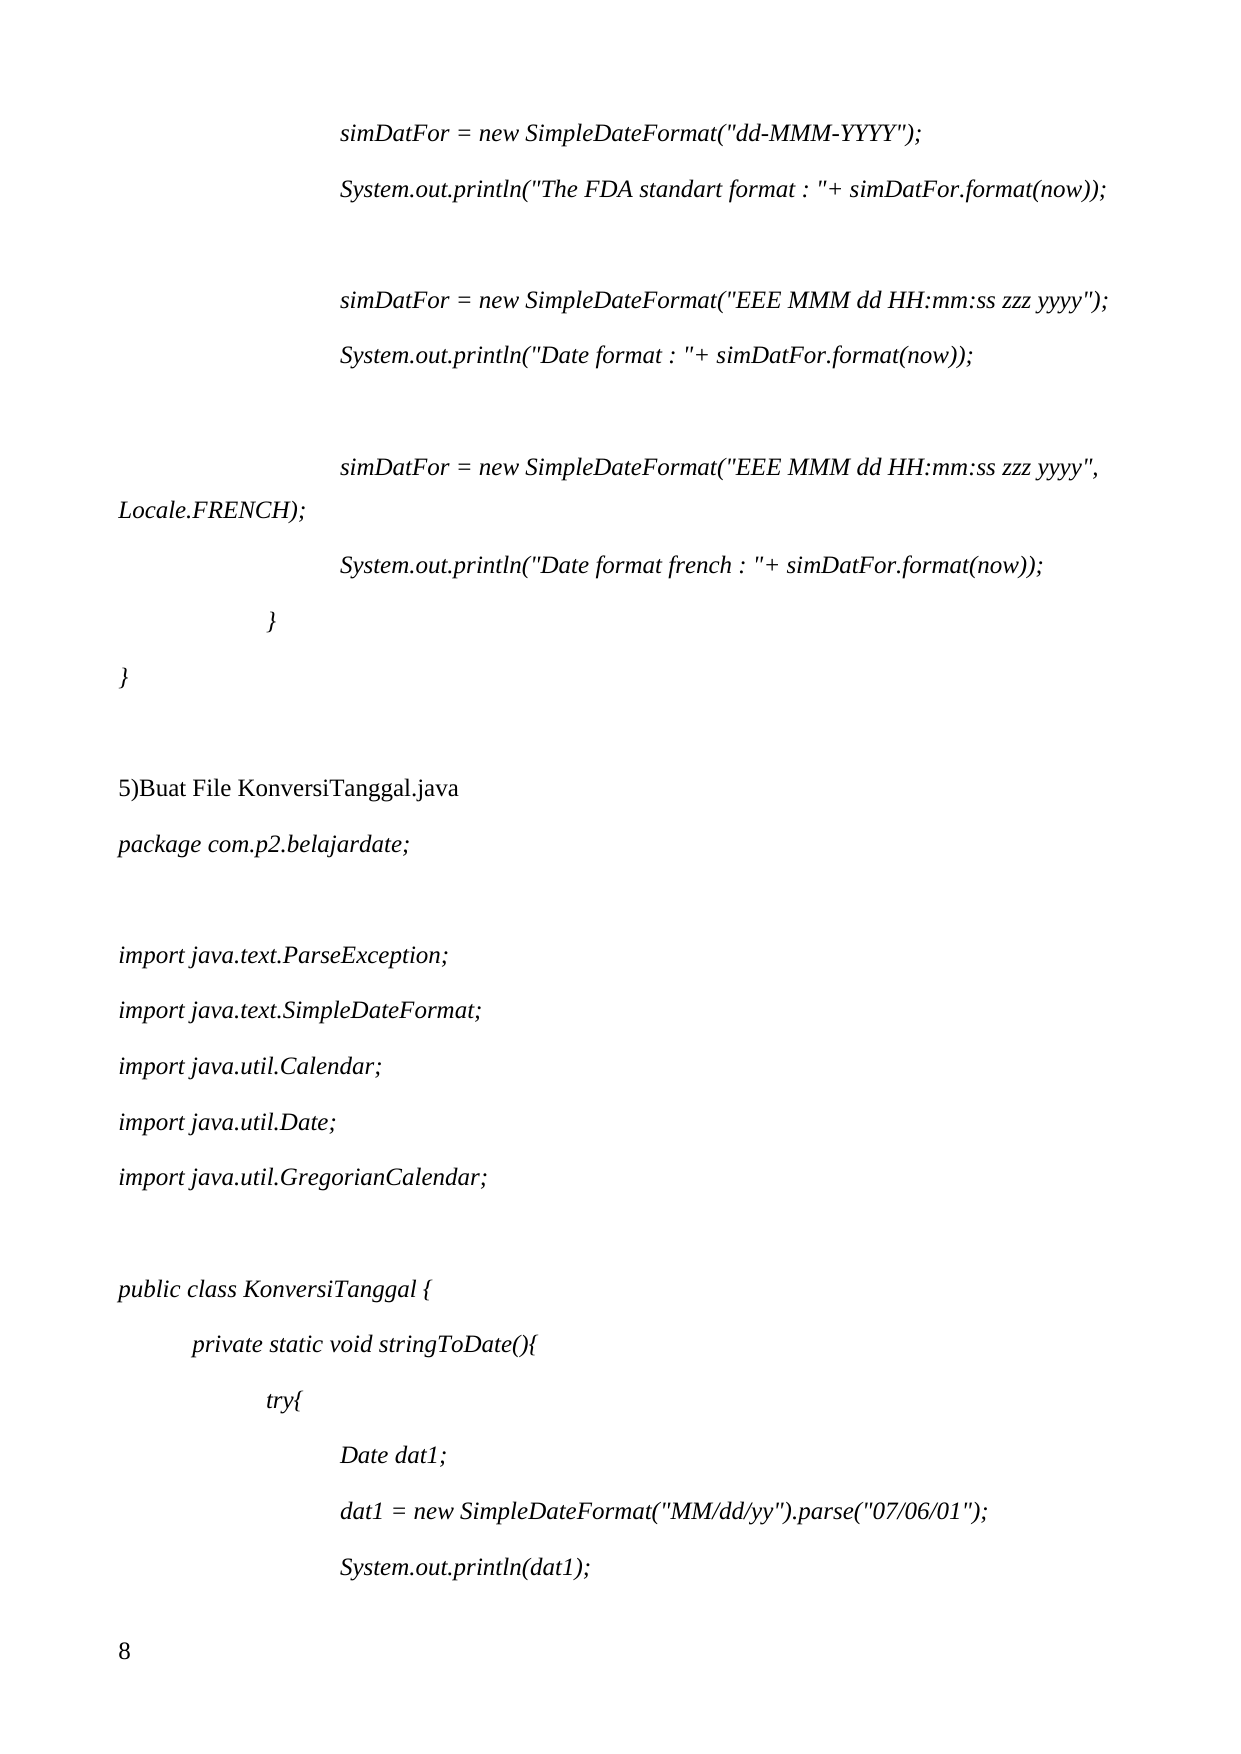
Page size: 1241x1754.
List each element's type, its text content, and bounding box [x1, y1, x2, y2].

text System.out.println("The FDA standart format : "+ simDatFor.format(now)); [118, 174, 1122, 202]
text simDatFor = new SimpleDateFormat("dd-MMM-YYYY"); [118, 118, 1122, 147]
text public class KonversiTanggal { [118, 1274, 1122, 1302]
text import java.text.SimpleDateFormat; [118, 996, 1122, 1024]
text simDatFor = new SimpleDateFormat("EEE MMM dd HH:mm:ss zzz yyyy", Locale.FRENCH); [118, 452, 1122, 524]
list Buat File KonversiTanggal.java [118, 773, 1122, 802]
text } [118, 606, 1122, 635]
text try{ [118, 1385, 1122, 1414]
text } [118, 662, 1122, 691]
text System.out.println("Date format : "+ simDatFor.format(now)); [118, 341, 1122, 369]
text simDatFor = new SimpleDateFormat("EEE MMM dd HH:mm:ss zzz yyyy"); [118, 285, 1122, 314]
text Date dat1; [118, 1441, 1122, 1469]
text System.out.println("Date format french : "+ simDatFor.format(now)); [118, 551, 1122, 579]
text import java.text.ParseException; [118, 940, 1122, 969]
text package com.p2.belajardate; [118, 829, 1122, 857]
text System.out.println(dat1); [118, 1552, 1122, 1581]
text import java.util.Calendar; [118, 1051, 1122, 1080]
text import java.util.GregorianCalendar; [118, 1162, 1122, 1191]
text import java.util.Date; [118, 1107, 1122, 1136]
text private static void stringToDate(){ [118, 1329, 1122, 1358]
text dat1 = new SimpleDateFormat("MM/dd/yy").parse("07/06/01"); [118, 1496, 1122, 1525]
